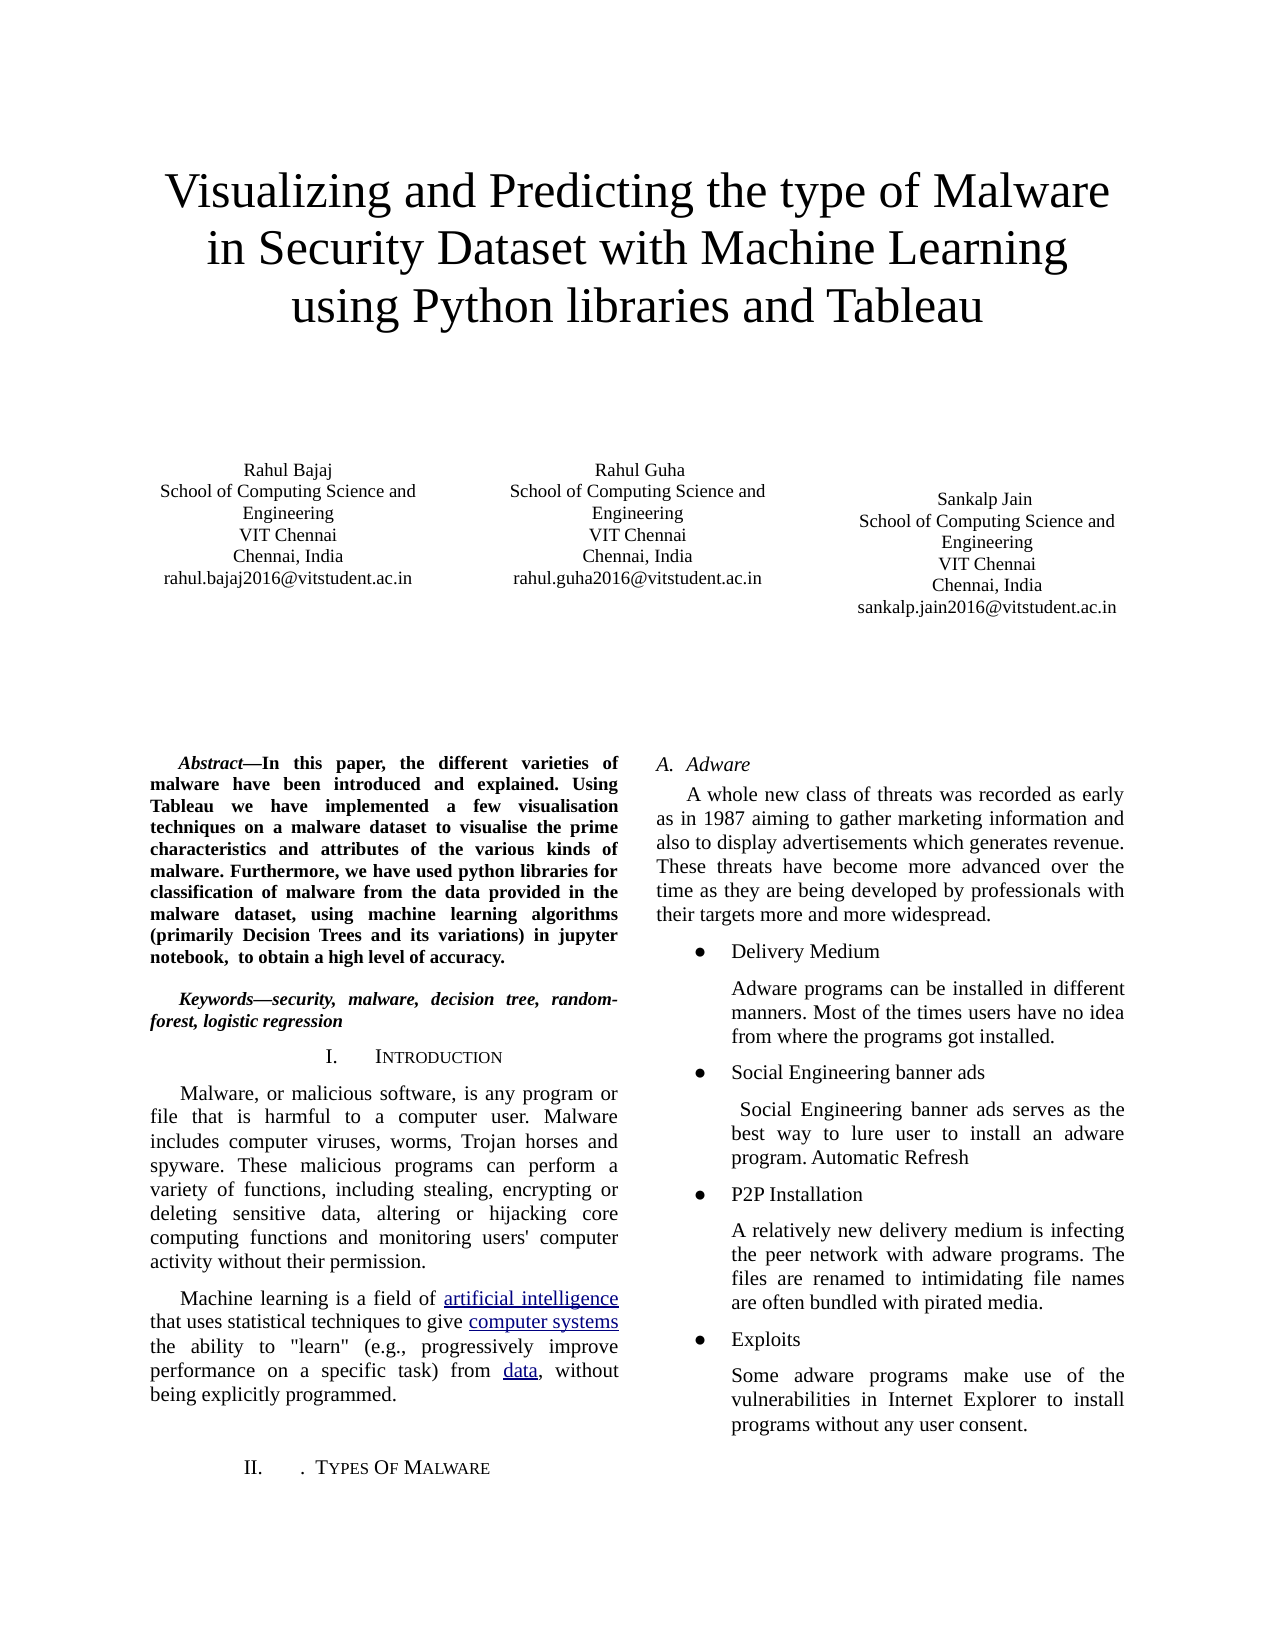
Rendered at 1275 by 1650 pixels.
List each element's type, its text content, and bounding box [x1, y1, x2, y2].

text Rahul Guha School of Computing Science and Engineering VIT Chennai Chennai, India rahul.guha2016@vitstudent.ac.in [501, 459, 774, 588]
text Abstract—In this paper, the different varieties of malware have been introduced and explained. Using Tableau we have implemented a few visualisation techniques on a malware dataset to visualise the prime characteristics and attributes of the various kinds of malware. Furthermore, we have used python libraries for classification of malware from the data provided in the malware dataset, using machine learning algorithms (primarily Decision Trees and its variations) in jupyter notebook, to obtain a high level of accuracy. [150, 752, 619, 967]
text Some adware programs make use of the vulnerabilities in Internet Explorer to install programs without any user consent. [731, 1363, 1125, 1436]
text Adware programs can be installed in different manners. Most of the times users have no idea from where the programs got installed. [731, 976, 1125, 1048]
text Visualizing and Predicting the type of Malware in Security Dataset with Machine Learning using Python libraries and Tableau [150, 160, 1125, 333]
text A whole new class of threats was recorded as early as in 1987 aiming to gather marketing information and also to display advertisements which generates revenue. These threats have become more advanced over the time as they are being developed by professionals with their targets more and more widespread. [656, 782, 1125, 926]
text Malware, or malicious software, is any program or file that is harmful to a computer user. Malware includes computer viruses, worms, Trojan horses and spyware. These malicious programs can perform a variety of functions, including stealing, encrypting or deleting sensitive data, altering or hijacking core computing functions and monitoring users' computer activity without their permission. [150, 1080, 619, 1273]
list Delivery Medium [694, 939, 1125, 963]
text Sankalp Jain School of Computing Science and Engineering VIT Chennai Chennai, India sankalp.jain2016@vitstudent.ac.in [849, 488, 1125, 617]
list Social Engineering banner ads [694, 1060, 1125, 1084]
list Introduction [337, 1044, 619, 1068]
text A relatively new delivery medium is infecting the peer network with adware programs. The files are renamed to intimidating file names are often bundled with pirated media. [731, 1218, 1125, 1314]
list P2P Installation [694, 1181, 1125, 1206]
text Social Engineering banner ads serves as the best way to lure user to install an adware program. Automatic Refresh [731, 1097, 1125, 1169]
list . Types Of Malware [262, 1455, 619, 1479]
text Keywords—security, malware, decision tree, random-forest, logistic regression [150, 988, 619, 1031]
list Exploits [694, 1327, 1125, 1351]
text Machine learning is a field of artificial intelligence that uses statistical techniques to give computer systems the ability to "learn" (e.g., progressively improve performance on a specific task) from data, without being explicitly programmed. [150, 1285, 619, 1406]
text Rahul Bajaj School of Computing Science and Engineering VIT Chennai Chennai, India rahul.bajaj2016@vitstudent.ac.in [150, 459, 426, 588]
subtitle Adware [656, 752, 1125, 776]
